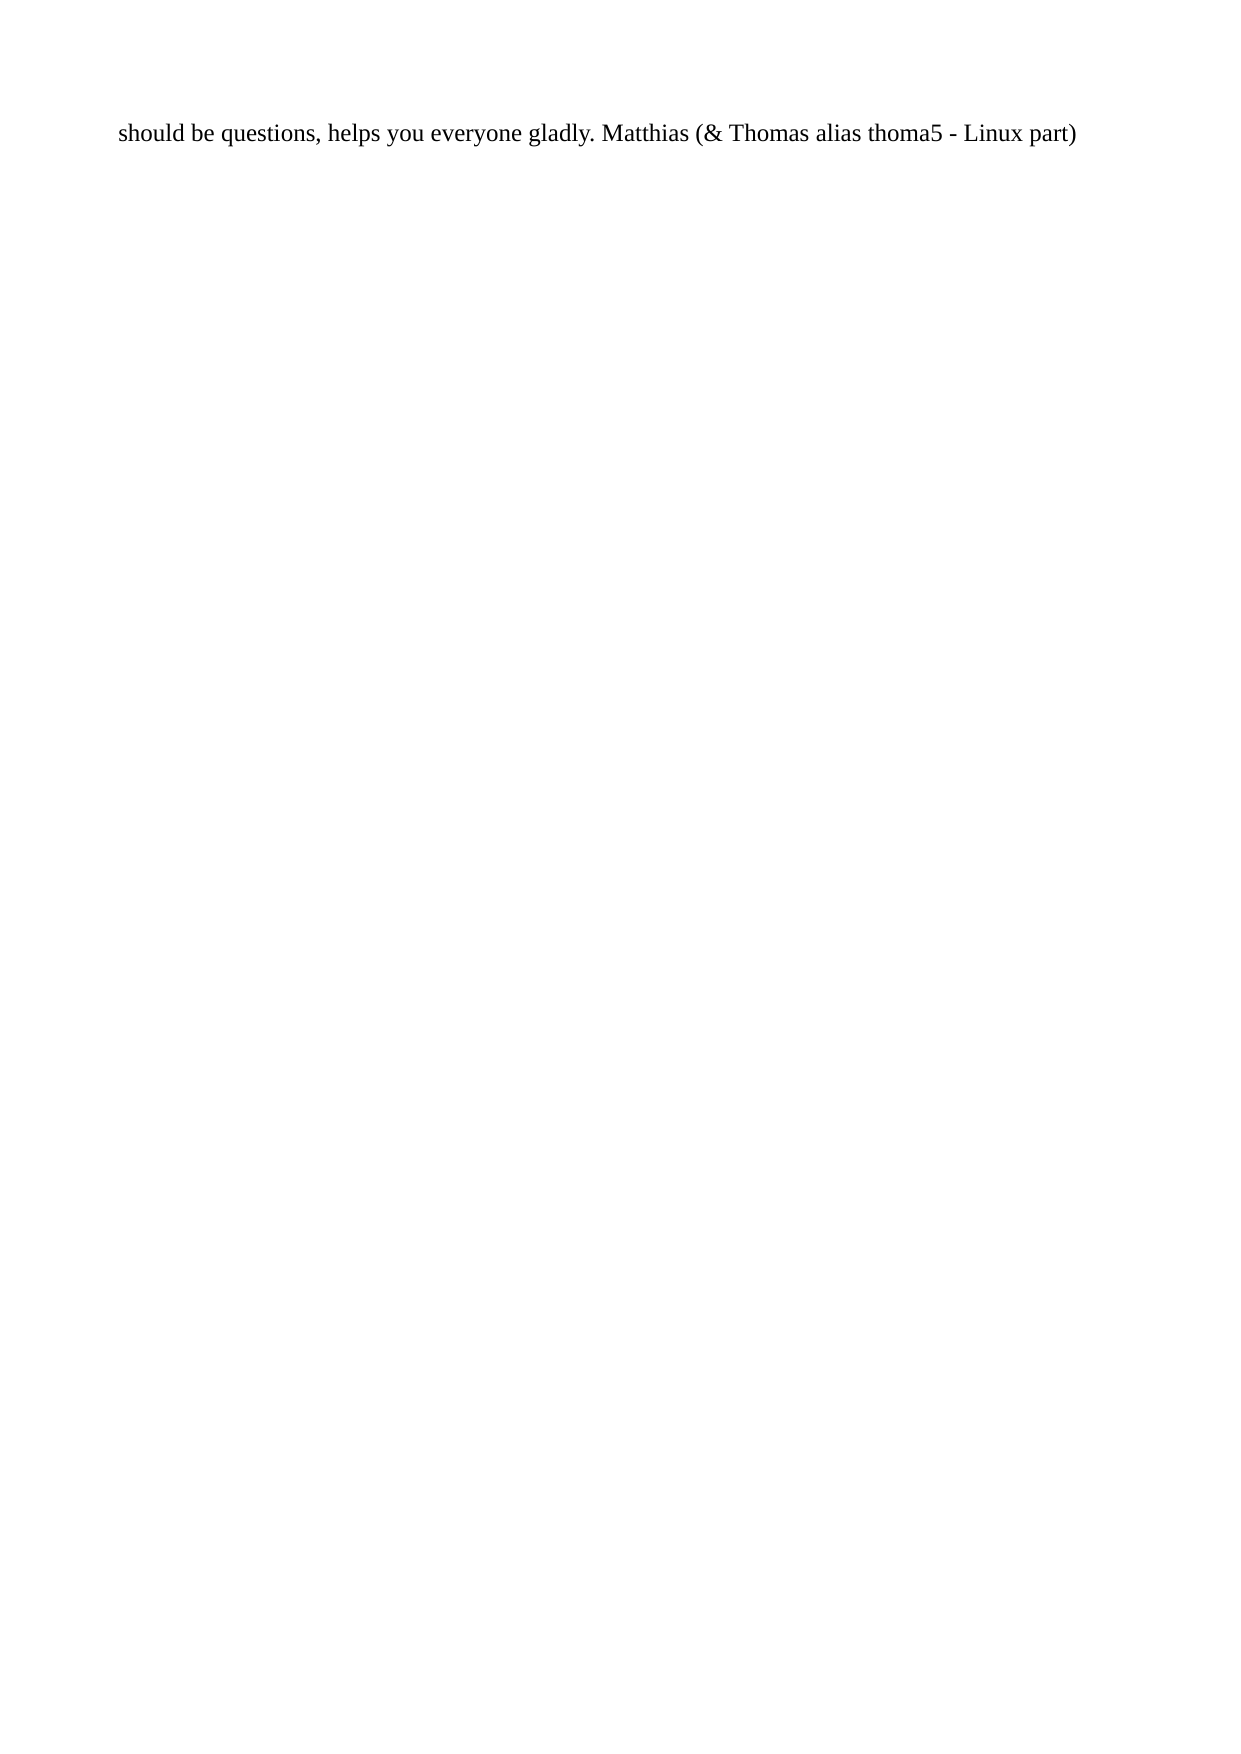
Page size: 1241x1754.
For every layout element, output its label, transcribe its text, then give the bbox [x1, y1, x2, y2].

text should be questions, helps you everyone gladly. Matthias (& Thomas alias thoma5 - Linux part) [118, 118, 1122, 147]
